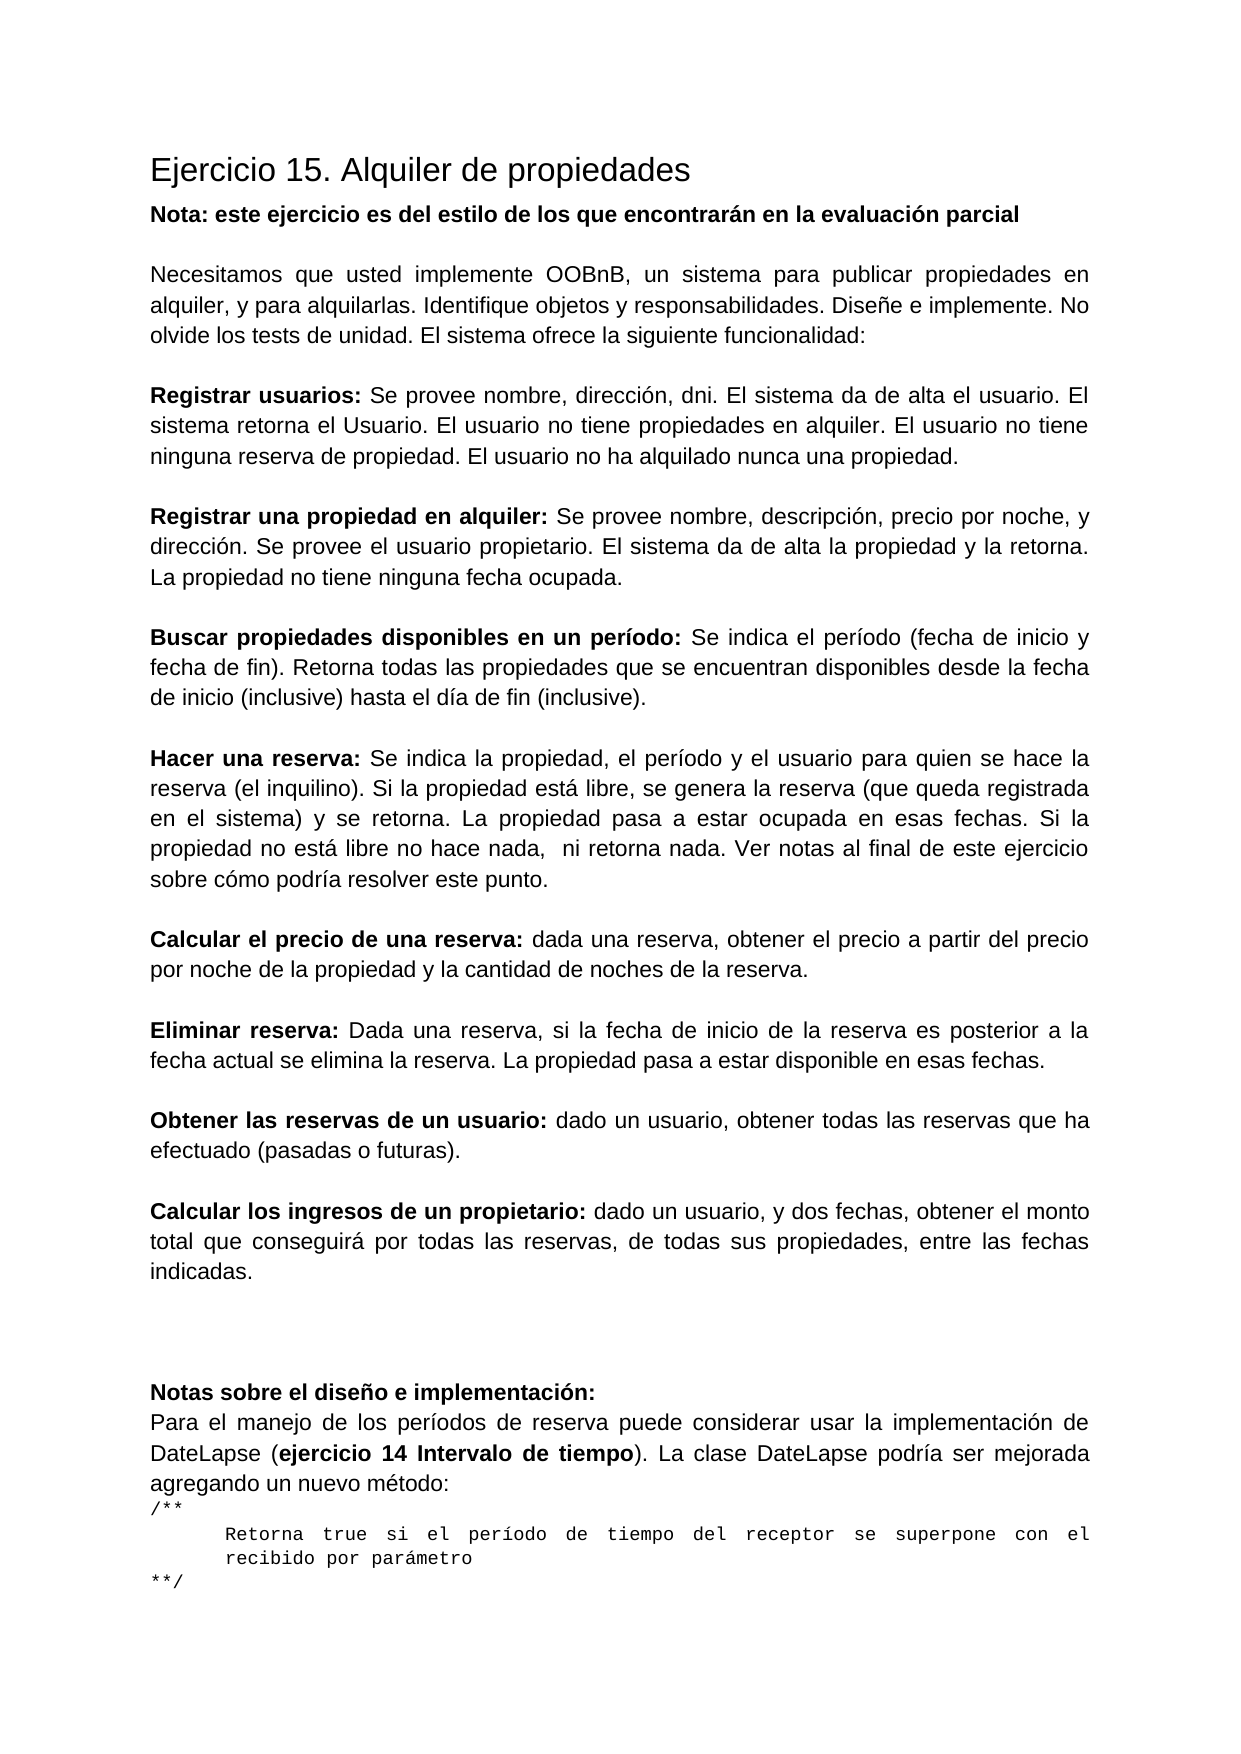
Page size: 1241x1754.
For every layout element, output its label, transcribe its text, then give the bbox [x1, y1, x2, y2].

text Calcular el precio de una reserva: dada una reserva, obtener el precio a partir del precio por noche de la propiedad y la cantidad de noches de la reserva. [150, 926, 1090, 982]
text **/ [150, 1573, 1090, 1594]
text Registrar una propiedad en alquiler: Se provee nombre, descripción, precio por noche, y dirección. Se provee el usuario propietario. El sistema da de alta la propiedad y la retorna. La propiedad no tiene ninguna fecha ocupada. [150, 503, 1090, 590]
text Hacer una reserva: Se indica la propiedad, el período y el usuario para quien se hace la reserva (el inquilino). Si la propiedad está libre, se genera la reserva (que queda registrada en el sistema) y se retorna. La propiedad pasa a estar ocupada en esas fechas. Si la propiedad no está libre no hace nada, ni retorna nada. Ver notas al final de este ejercicio sobre cómo podría resolver este punto. [150, 745, 1090, 892]
text Eliminar reserva: Dada una reserva, si la fecha de inicio de la reserva es posterior a la fecha actual se elimina la reserva. La propiedad pasa a estar disponible en esas fechas. [150, 1017, 1090, 1073]
text /** [150, 1500, 1090, 1521]
text Nota: este ejercicio es del estilo de los que encontrarán en la evaluación parcial [150, 201, 1090, 227]
text Para el manejo de los períodos de reserva puede considerar usar la implementación de DateLapse (ejercicio 14 Intervalo de tiempo). La clase DateLapse podría ser mejorada agregando un nuevo método: [150, 1409, 1090, 1496]
text Notas sobre el diseño e implementación: [150, 1379, 1090, 1405]
text Calcular los ingresos de un propietario: dado un usuario, y dos fechas, obtener el monto total que conseguirá por todas las reservas, de todas sus propiedades, entre las fechas indicadas. [150, 1198, 1090, 1284]
text Retorna true si el período de tiempo del receptor se superpone con el recibido por parámetro [225, 1524, 1090, 1570]
text Obtener las reservas de un usuario: dado un usuario, obtener todas las reservas que ha efectuado (pasadas o futuras). [150, 1107, 1090, 1164]
text Registrar usuarios: Se provee nombre, dirección, dni. El sistema da de alta el usuario. El sistema retorna el Usuario. El usuario no tiene propiedades en alquiler. El usuario no tiene ninguna reserva de propiedad. El usuario no ha alquilado nunca una propiedad. [150, 382, 1090, 469]
text Buscar propiedades disponibles en un período: Se indica el período (fecha de inicio y fecha de fin). Retorna todas las propiedades que se encuentran disponibles desde la fecha de inicio (inclusive) hasta el día de fin (inclusive). [150, 624, 1090, 711]
text Necesitamos que usted implemente OOBnB, un sistema para publicar propiedades en alquiler, y para alquilarlas. Identifique objetos y responsabilidades. Diseñe e implemente. No olvide los tests de unidad. El sistema ofrece la siguiente funcionalidad: [150, 261, 1090, 348]
subtitle Ejercicio 15. Alquiler de propiedades [150, 150, 1090, 188]
